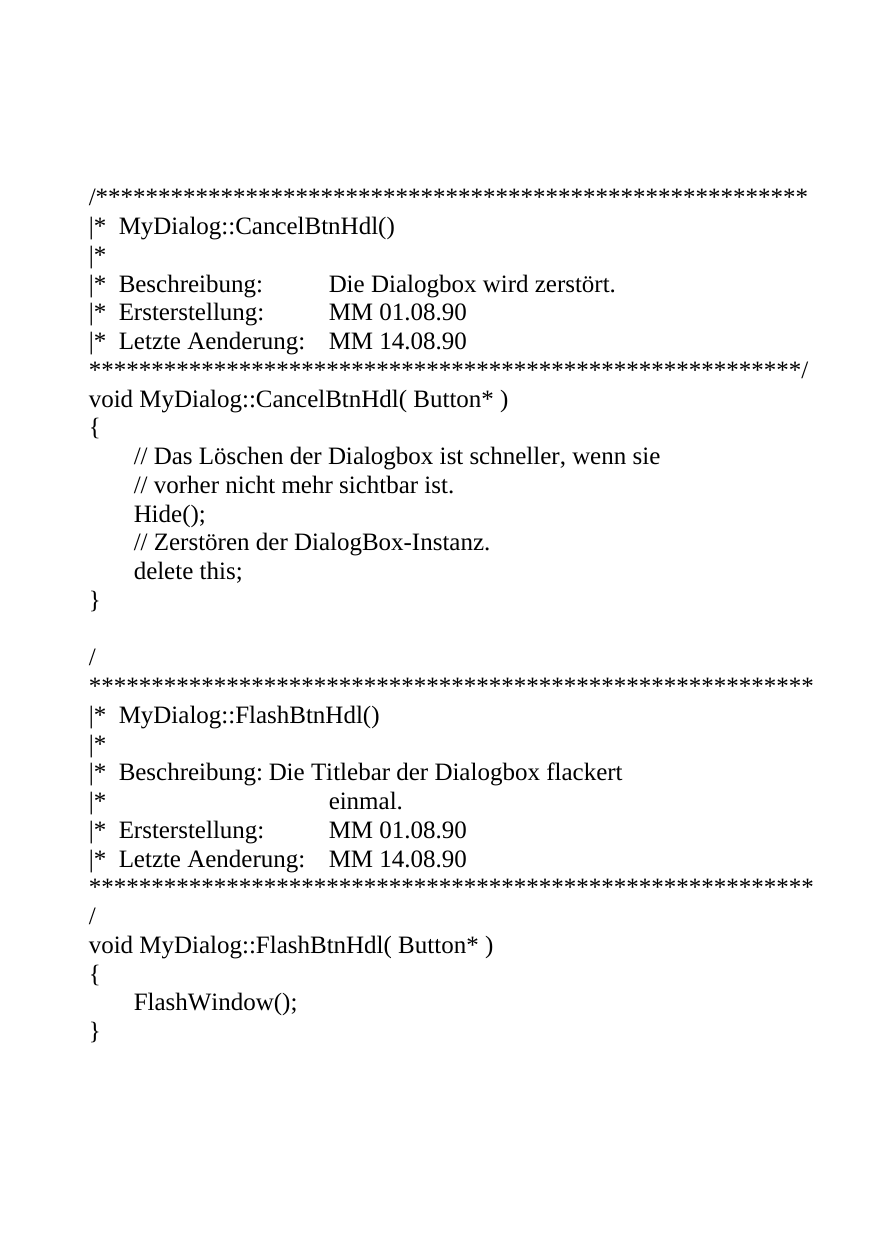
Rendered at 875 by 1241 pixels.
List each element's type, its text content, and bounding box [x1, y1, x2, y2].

list |* einmal. [88, 786, 815, 815]
list void MyDialog::CancelBtnHdl( Button* ) [88, 384, 815, 412]
list /********************************************************** [88, 642, 815, 700]
list |* Letzte Aenderung: MM 14.08.90 [88, 326, 815, 355]
list |* [88, 240, 815, 269]
list void MyDialog::FlashBtnHdl( Button* ) [88, 930, 815, 959]
list |* [88, 729, 815, 757]
list } [88, 585, 815, 614]
list *********************************************************/ [88, 355, 815, 384]
list Hide(); [88, 499, 815, 527]
list /********************************************************* [88, 182, 815, 211]
list // vorher nicht mehr sichtbar ist. [88, 470, 815, 499]
list // Das Löschen der Dialogbox ist schneller, wenn sie [88, 441, 815, 470]
list |* Ersterstellung: MM 01.08.90 [88, 297, 815, 326]
list } [88, 1016, 815, 1045]
list |* Beschreibung: Die Titlebar der Dialogbox flackert [88, 757, 815, 786]
list FlashWindow(); [88, 987, 815, 1016]
list |* Beschreibung: Die Dialogbox wird zerstört. [88, 269, 815, 297]
list |* MyDialog::FlashBtnHdl() [88, 700, 815, 729]
list { [88, 412, 815, 441]
list |* Letzte Aenderung: MM 14.08.90 [88, 844, 815, 872]
list **********************************************************/ [88, 872, 815, 930]
list // Zerstören der DialogBox-Instanz. [88, 527, 815, 556]
list delete this; [88, 556, 815, 585]
list |* MyDialog::CancelBtnHdl() [88, 211, 815, 240]
list |* Ersterstellung: MM 01.08.90 [88, 815, 815, 844]
list { [88, 959, 815, 987]
